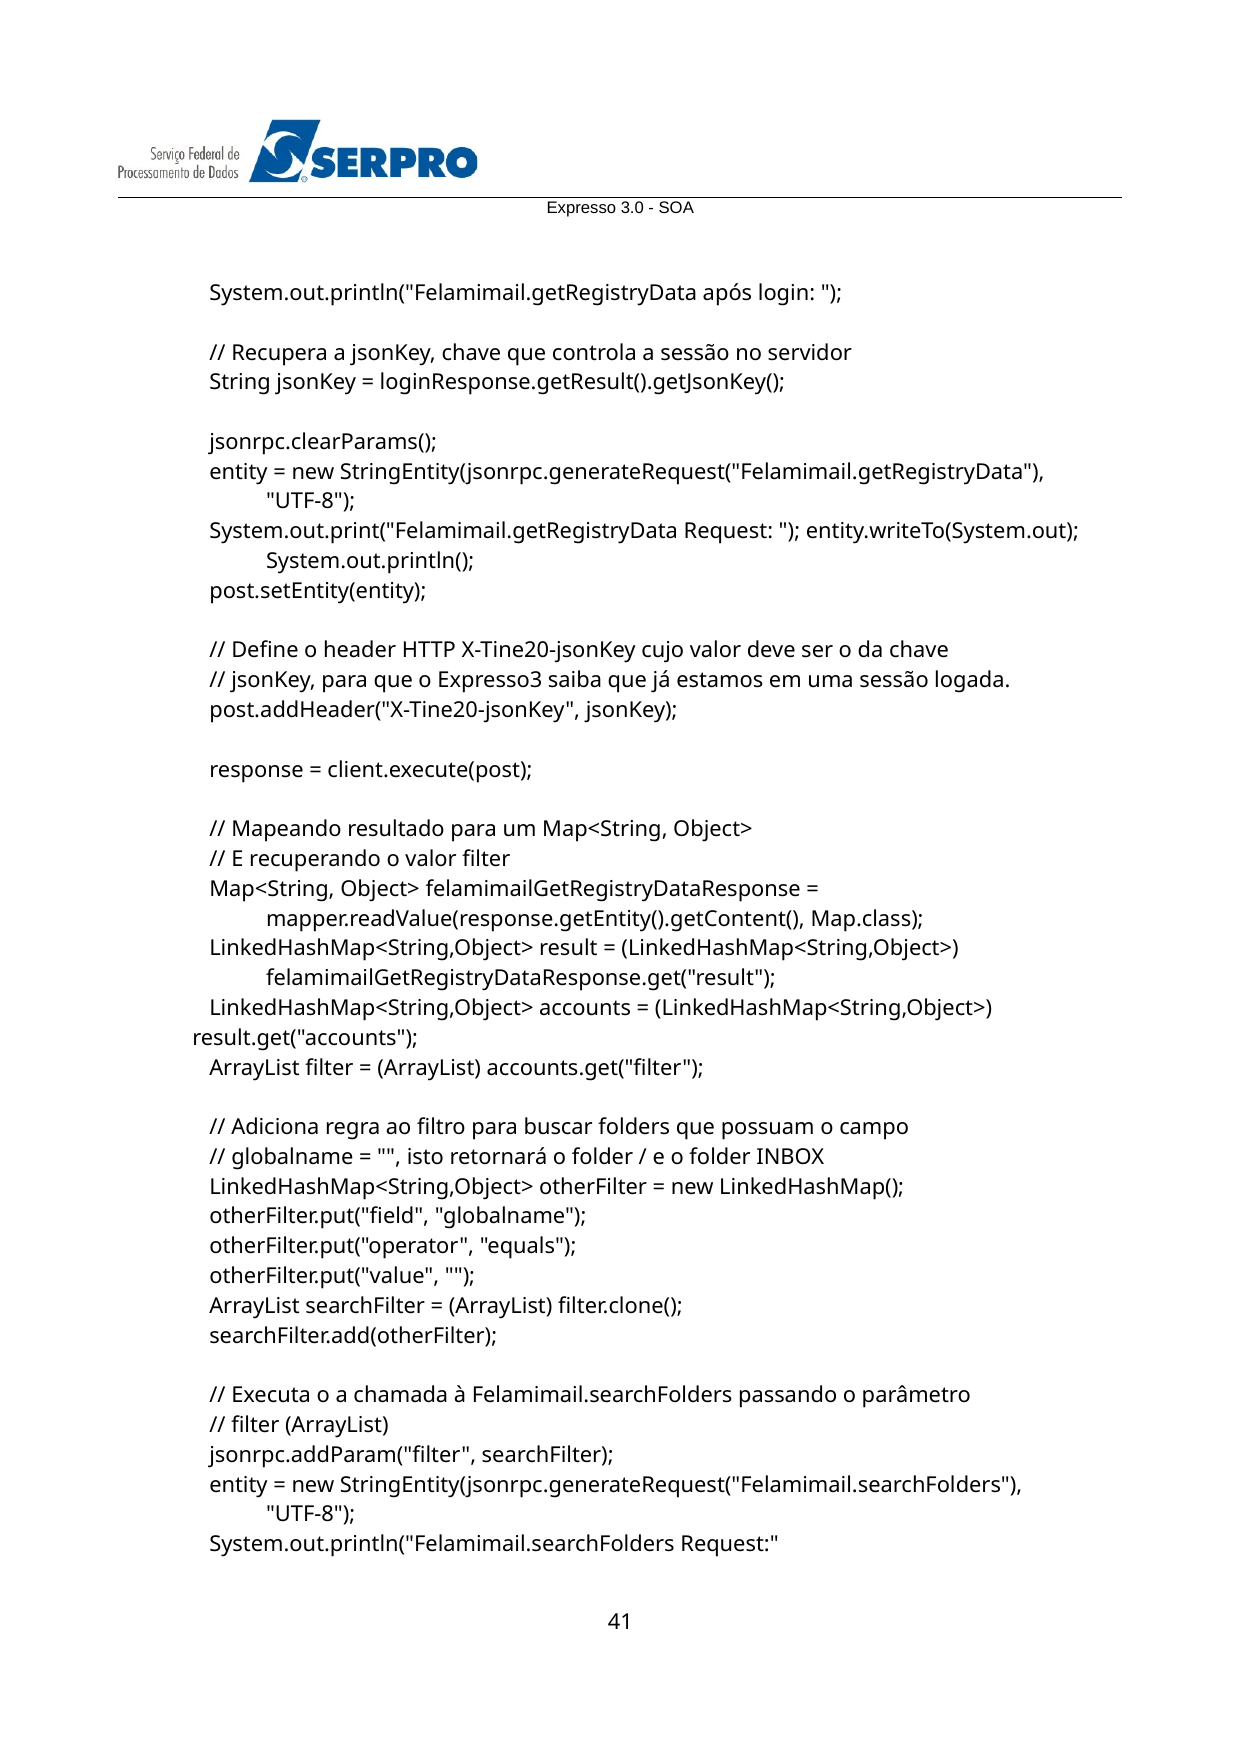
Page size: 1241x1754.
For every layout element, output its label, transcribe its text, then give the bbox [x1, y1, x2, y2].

text entity = new StringEntity(jsonrpc.generateRequest("Felamimail.searchFolders"), [118, 1469, 1122, 1498]
text LinkedHashMap<String,Object> accounts = (LinkedHashMap<String,Object>) result.get("accounts"); [118, 992, 1122, 1052]
text post.setEntity(entity); [118, 575, 1122, 605]
text ArrayList searchFilter = (ArrayList) filter.clone(); [118, 1290, 1122, 1320]
text // Mapeando resultado para um Map<String, Object> [118, 813, 1122, 843]
text otherFilter.put("value", ""); [118, 1260, 1122, 1290]
text "UTF-8"); [118, 1498, 1122, 1528]
text // filter (ArrayList) [118, 1409, 1122, 1439]
text System.out.println("Felamimail.searchFolders Request:" [118, 1528, 1122, 1558]
text searchFilter.add(otherFilter); [118, 1320, 1122, 1349]
text // Define o header HTTP X-Tine20-jsonKey cujo valor deve ser o da chave [118, 634, 1122, 664]
text LinkedHashMap<String,Object> otherFilter = new LinkedHashMap(); [118, 1171, 1122, 1201]
text // Adiciona regra ao filtro para buscar folders que possuam o campo [118, 1111, 1122, 1141]
picture [118, 118, 478, 183]
text // E recuperando o valor filter [118, 843, 1122, 873]
text otherFilter.put("operator", "equals"); [118, 1230, 1122, 1260]
text Map<String, Object> felamimailGetRegistryDataResponse = mapper.readValue(response.getEntity().getContent(), Map.class); [118, 873, 1122, 932]
text LinkedHashMap<String,Object> result = (LinkedHashMap<String,Object>) felamimailGetRegistryDataResponse.get("result"); [118, 932, 1122, 992]
text post.addHeader("X-Tine20-jsonKey", jsonKey); [118, 694, 1122, 724]
text ArrayList filter = (ArrayList) accounts.get("filter"); [118, 1052, 1122, 1081]
text response = client.execute(post); [118, 754, 1122, 783]
text entity = new StringEntity(jsonrpc.generateRequest("Felamimail.getRegistryData"), "UTF-8"); [118, 456, 1122, 515]
text System.out.print("Felamimail.getRegistryData Request: "); entity.writeTo(System.out); System.out.println(); [118, 515, 1122, 575]
text System.out.println("Felamimail.getRegistryData após login: "); [118, 277, 1122, 307]
text jsonrpc.addParam("filter", searchFilter); [118, 1439, 1122, 1469]
text // Recupera a jsonKey, chave que controla a sessão no servidor [118, 337, 1122, 366]
text // globalname = "", isto retornará o folder / e o folder INBOX [118, 1141, 1122, 1171]
text // Executa o a chamada à Felamimail.searchFolders passando o parâmetro [118, 1379, 1122, 1409]
text // jsonKey, para que o Expresso3 saiba que já estamos em uma sessão logada. [118, 664, 1122, 694]
text otherFilter.put("field", "globalname"); [118, 1201, 1122, 1230]
text String jsonKey = loginResponse.getResult().getJsonKey(); [118, 366, 1122, 396]
text jsonrpc.clearParams(); [118, 426, 1122, 456]
